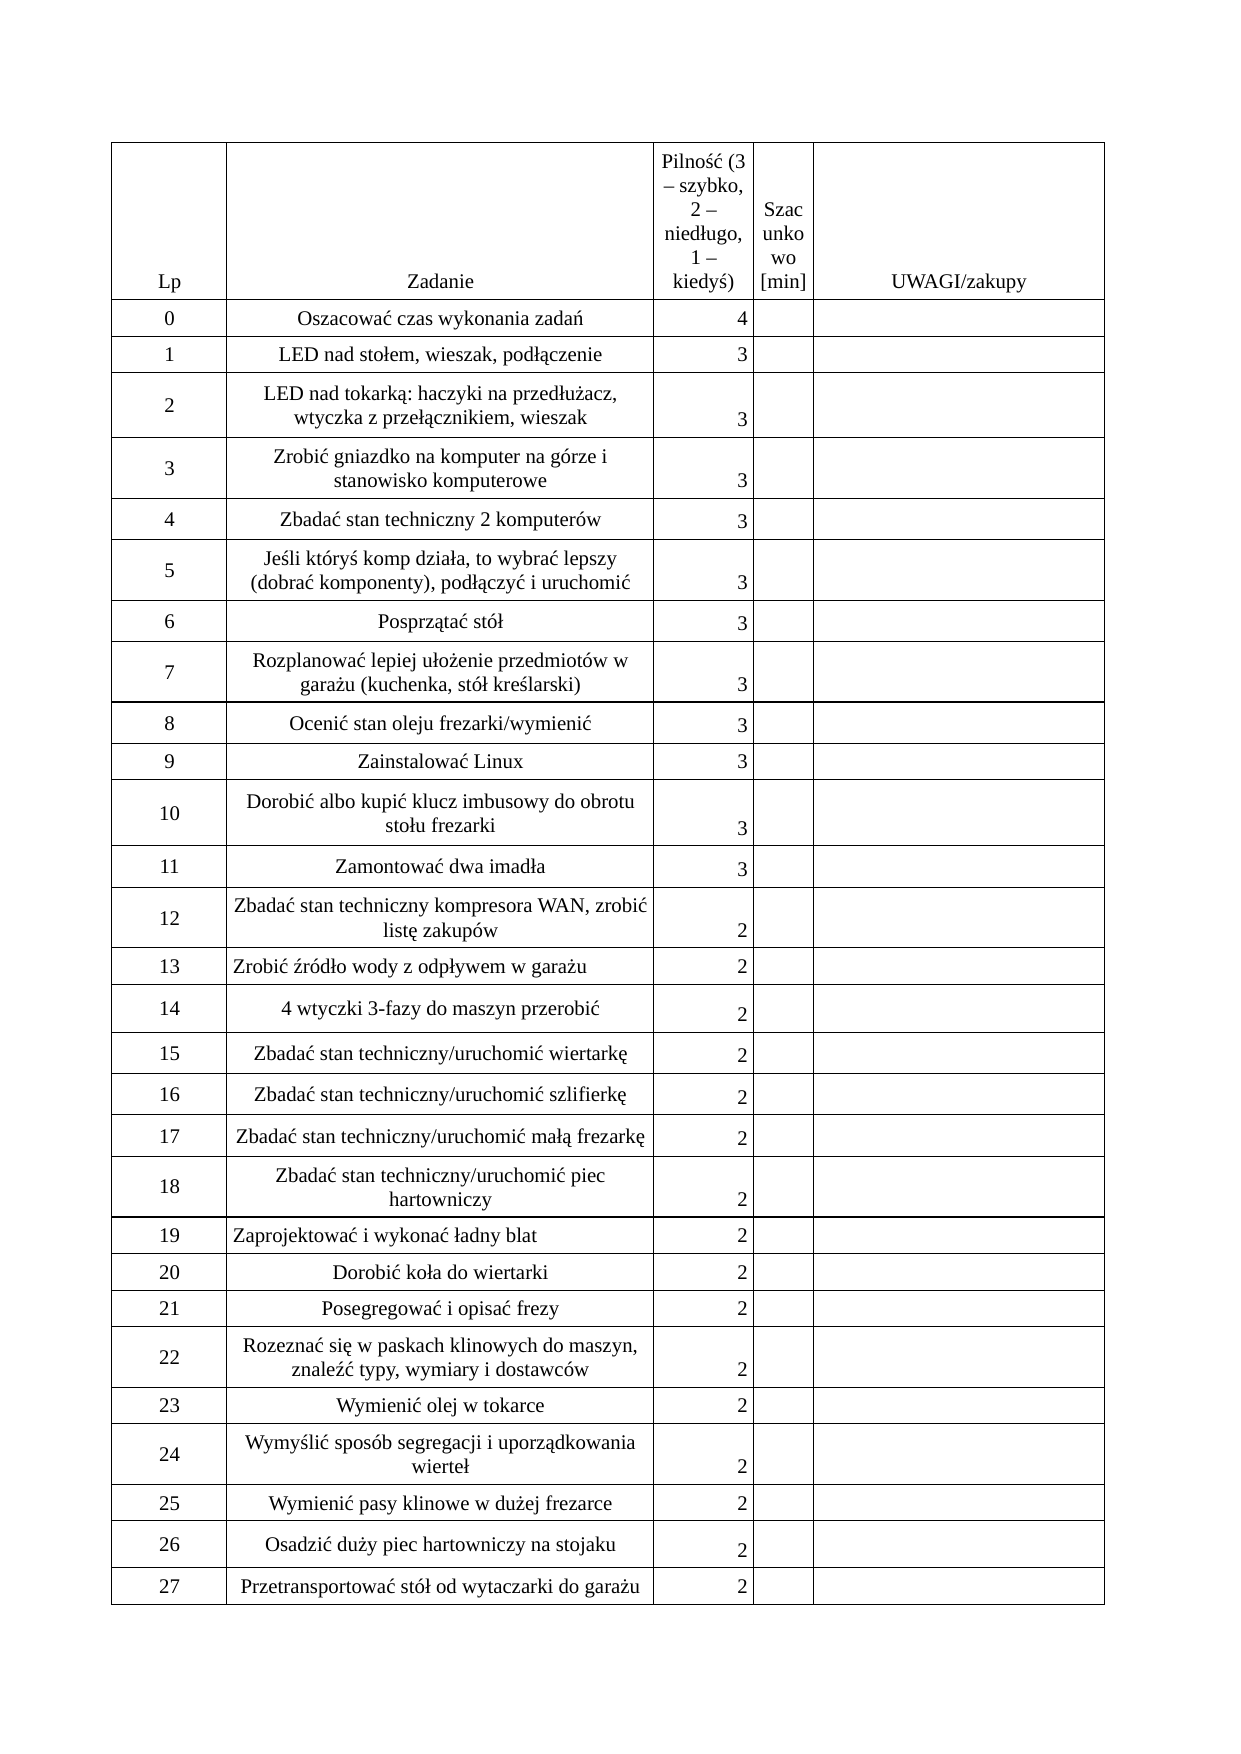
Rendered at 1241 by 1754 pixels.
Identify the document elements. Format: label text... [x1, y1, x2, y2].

table_cell [814, 337, 1104, 372]
table_cell 18 [112, 1157, 226, 1216]
table_cell [814, 846, 1104, 887]
table_cell [754, 703, 813, 743]
table_cell Zainstalować Linux [227, 744, 653, 779]
table_cell Wymienić olej w tokarce [227, 1388, 653, 1423]
table_cell 23 [112, 1388, 226, 1423]
table_cell 2 [654, 1521, 753, 1567]
table_cell 1 [112, 337, 226, 372]
table_cell [754, 1115, 813, 1156]
table_cell [814, 888, 1104, 947]
table_cell 5 [112, 540, 226, 599]
table_cell [754, 744, 813, 779]
table_cell [814, 780, 1104, 845]
table_cell Rozplanować lepiej ułożenie przedmiotów w garażu (kuchenka, stół kreślarski) [227, 642, 653, 701]
table_cell [814, 1157, 1104, 1216]
table_cell [754, 1485, 813, 1520]
table_cell Rozeznać się w paskach klinowych do maszyn, znaleźć typy, wymiary i dostawców [227, 1327, 653, 1387]
table_cell [754, 1327, 813, 1387]
table_cell Wymienić pasy klinowe w dużej frezarce [227, 1485, 653, 1520]
table_cell Dorobić koła do wiertarki [227, 1254, 653, 1289]
table_cell 3 [654, 780, 753, 845]
table_cell [754, 948, 813, 984]
table_cell 2 [654, 1254, 753, 1289]
table_cell 2 [654, 1157, 753, 1216]
table_cell 13 [112, 948, 226, 984]
table_cell [754, 1388, 813, 1423]
table_cell 2 [654, 985, 753, 1032]
table_cell 20 [112, 1254, 226, 1289]
table_cell LED nad stołem, wieszak, podłączenie [227, 337, 653, 372]
table_cell [814, 1074, 1104, 1114]
table_cell [754, 888, 813, 947]
table_cell Zbadać stan techniczny/uruchomić piec hartowniczy [227, 1157, 653, 1216]
table_cell 2 [112, 373, 226, 437]
table_cell Zbadać stan techniczny 2 komputerów [227, 499, 653, 539]
table_header Pilność (3 – szybko, 2 – niedługo, 1 – kiedyś) [654, 143, 753, 299]
table_cell 24 [112, 1424, 226, 1484]
table_cell 22 [112, 1327, 226, 1387]
table_header Lp [112, 143, 226, 299]
table_cell Jeśli któryś komp działa, to wybrać lepszy (dobrać komponenty), podłączyć i uruchomić [227, 540, 653, 599]
table_cell [754, 1157, 813, 1216]
table_cell 2 [654, 1388, 753, 1423]
table_cell 2 [654, 1115, 753, 1156]
table_cell [754, 780, 813, 845]
table_cell [814, 744, 1104, 779]
table_cell [814, 1115, 1104, 1156]
table_cell [754, 985, 813, 1032]
table_cell [814, 1521, 1104, 1567]
table_cell 27 [112, 1568, 226, 1604]
table_cell 2 [654, 1033, 753, 1073]
table_cell 16 [112, 1074, 226, 1114]
table_header Zadanie [227, 143, 653, 299]
table_cell Zbadać stan techniczny kompresora WAN, zrobić listę zakupów [227, 888, 653, 947]
table_cell 2 [654, 1485, 753, 1520]
table_cell 15 [112, 1033, 226, 1073]
table_cell 3 [112, 438, 226, 498]
table_cell [814, 1485, 1104, 1520]
table_cell Zrobić źródło wody z odpływem w garażu [227, 948, 653, 984]
table_cell 25 [112, 1485, 226, 1520]
table_cell Zrobić gniazdko na komputer na górze i stanowisko komputerowe [227, 438, 653, 498]
table_cell 3 [654, 601, 753, 641]
table_cell 3 [654, 703, 753, 743]
table_cell 3 [654, 642, 753, 701]
table_cell [814, 300, 1104, 336]
table_cell [754, 1521, 813, 1567]
table_cell [814, 1218, 1104, 1253]
table_cell [754, 300, 813, 336]
table_cell 2 [654, 1291, 753, 1326]
table_cell [814, 1291, 1104, 1326]
table_cell [814, 499, 1104, 539]
table_cell 6 [112, 601, 226, 641]
table_cell [754, 337, 813, 372]
table_cell [814, 1568, 1104, 1604]
table_cell 11 [112, 846, 226, 887]
table_cell 7 [112, 642, 226, 701]
table_cell [754, 601, 813, 641]
table_cell Ocenić stan oleju frezarki/wymienić [227, 703, 653, 743]
table_cell [754, 1033, 813, 1073]
table_cell [814, 438, 1104, 498]
table_cell [814, 1424, 1104, 1484]
table_cell Posprzątać stół [227, 601, 653, 641]
table_cell [754, 642, 813, 701]
table_cell 2 [654, 1218, 753, 1253]
table_cell Zaprojektować i wykonać ładny blat [227, 1218, 653, 1253]
table_cell [754, 373, 813, 437]
table_cell LED nad tokarką: haczyki na przedłużacz, wtyczka z przełącznikiem, wieszak [227, 373, 653, 437]
table_cell 3 [654, 846, 753, 887]
table_cell 3 [654, 744, 753, 779]
table_cell [754, 1424, 813, 1484]
table_cell [814, 1033, 1104, 1073]
table_cell 4 [654, 300, 753, 336]
table_cell Zbadać stan techniczny/uruchomić małą frezarkę [227, 1115, 653, 1156]
table_cell Dorobić albo kupić klucz imbusowy do obrotu stołu frezarki [227, 780, 653, 845]
table_cell 4 [112, 499, 226, 539]
table_cell 2 [654, 1568, 753, 1604]
table_header UWAGI/zakupy [814, 143, 1104, 299]
table_cell 12 [112, 888, 226, 947]
table_cell [754, 846, 813, 887]
table_cell [814, 1327, 1104, 1387]
table_cell Oszacować czas wykonania zadań [227, 300, 653, 336]
table_cell 0 [112, 300, 226, 336]
table_cell 3 [654, 373, 753, 437]
table_cell 2 [654, 1074, 753, 1114]
table_cell 9 [112, 744, 226, 779]
table_cell [754, 1218, 813, 1253]
table_cell [754, 1568, 813, 1604]
table_cell [814, 703, 1104, 743]
table_cell [814, 1254, 1104, 1289]
table_cell 2 [654, 1327, 753, 1387]
table_cell Wymyślić sposób segregacji i uporządkowania wierteł [227, 1424, 653, 1484]
table_cell [754, 438, 813, 498]
table_cell 2 [654, 888, 753, 947]
table_cell 3 [654, 499, 753, 539]
table_cell [814, 373, 1104, 437]
table_cell 2 [654, 1424, 753, 1484]
table_cell Osadzić duży piec hartowniczy na stojaku [227, 1521, 653, 1567]
table_cell 4 wtyczki 3-fazy do maszyn przerobić [227, 985, 653, 1032]
table_cell [754, 1254, 813, 1289]
table_cell [814, 948, 1104, 984]
table_cell [814, 985, 1104, 1032]
table_cell 3 [654, 540, 753, 599]
table_cell 2 [654, 948, 753, 984]
table_cell 21 [112, 1291, 226, 1326]
table_cell Zamontować dwa imadła [227, 846, 653, 887]
table_cell [814, 601, 1104, 641]
table_cell Zbadać stan techniczny/uruchomić wiertarkę [227, 1033, 653, 1073]
table_cell [754, 1291, 813, 1326]
table_cell 14 [112, 985, 226, 1032]
table_cell [814, 642, 1104, 701]
table_cell [814, 1388, 1104, 1423]
table_cell 3 [654, 438, 753, 498]
table_cell [754, 1074, 813, 1114]
table_cell 8 [112, 703, 226, 743]
table_cell 17 [112, 1115, 226, 1156]
table_header Szacunkowo [min] [754, 143, 813, 299]
table_cell 10 [112, 780, 226, 845]
table_cell Przetransportować stół od wytaczarki do garażu [227, 1568, 653, 1604]
table_cell 26 [112, 1521, 226, 1567]
table_cell [754, 499, 813, 539]
table_cell [814, 540, 1104, 599]
table_cell 19 [112, 1218, 226, 1253]
table_cell 3 [654, 337, 753, 372]
table_cell [754, 540, 813, 599]
table_cell Zbadać stan techniczny/uruchomić szlifierkę [227, 1074, 653, 1114]
table_cell Posegregować i opisać frezy [227, 1291, 653, 1326]
